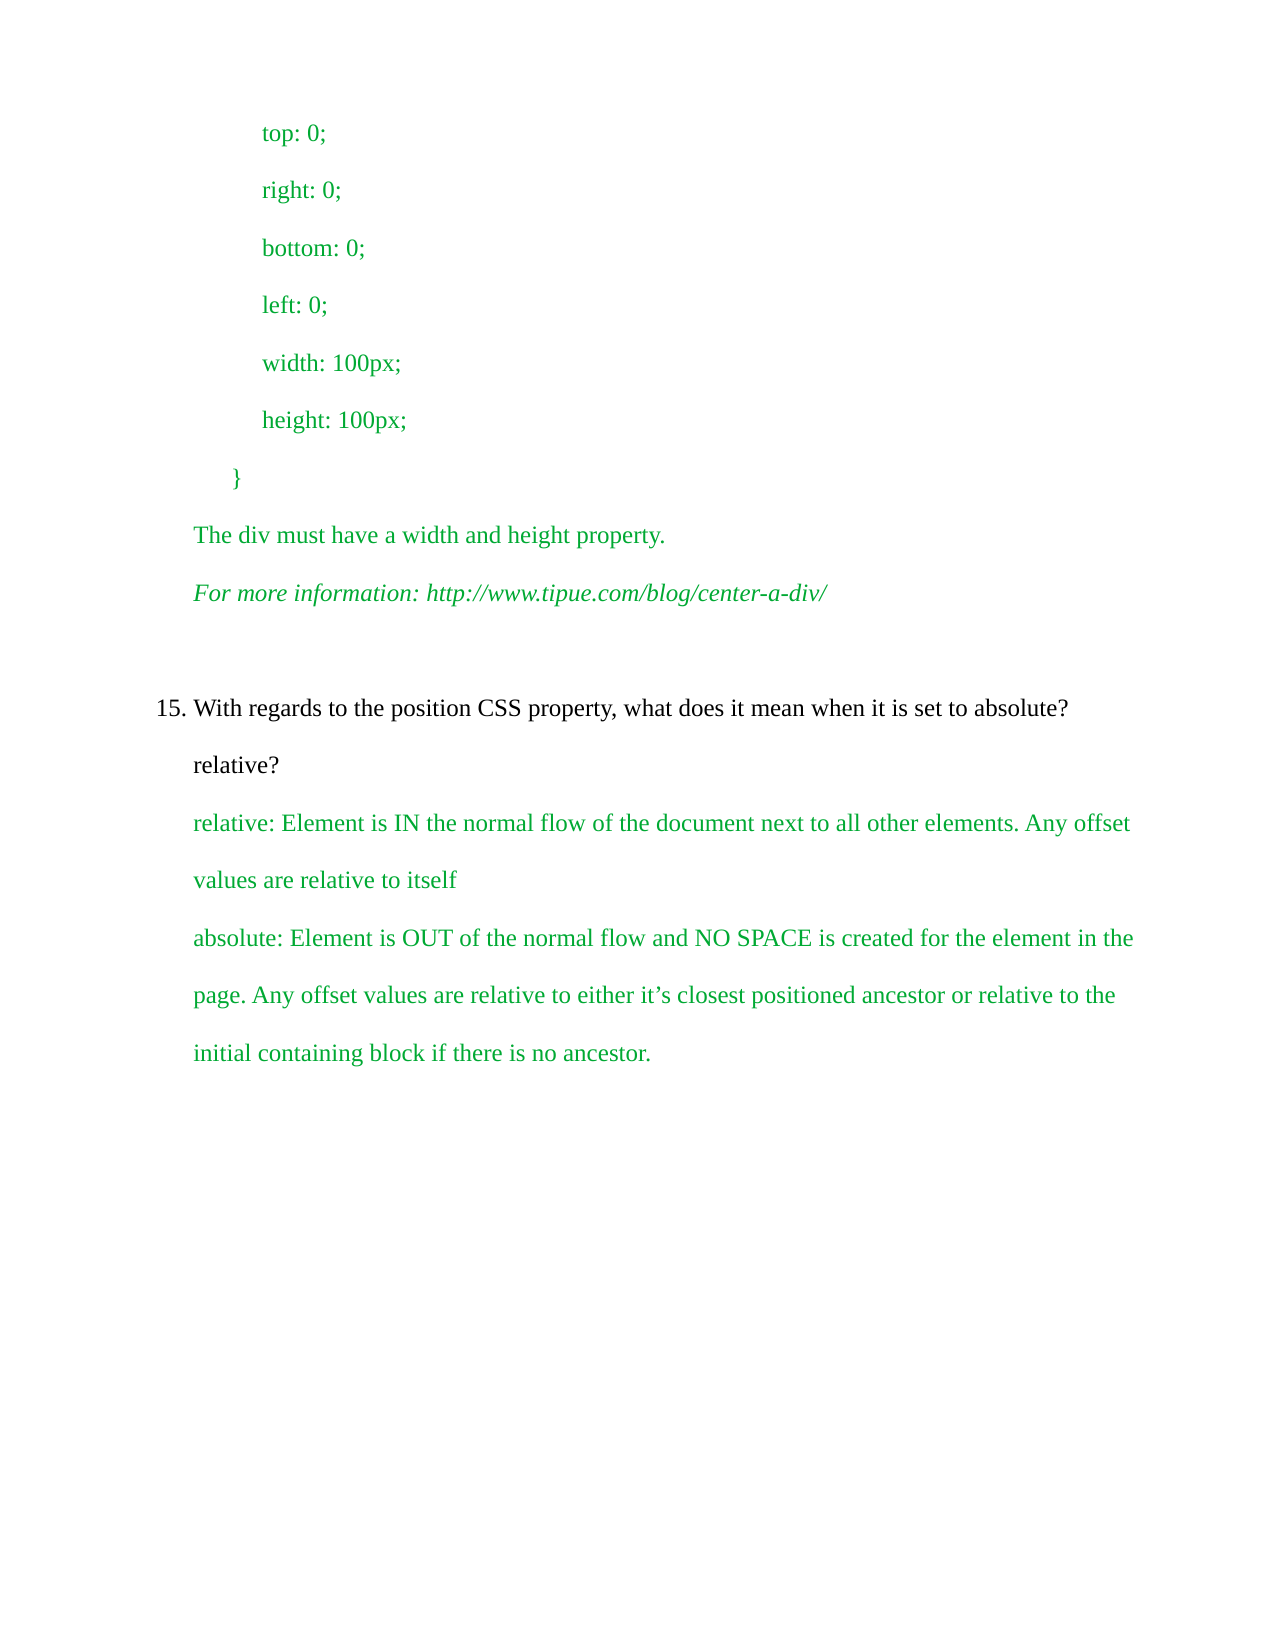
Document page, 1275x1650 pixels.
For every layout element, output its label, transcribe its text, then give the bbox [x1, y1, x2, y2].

list } [193, 463, 1157, 492]
list The div must have a width and height property. For more information: http://www.tipue.com/blog/center-a-div/ [156, 521, 1157, 664]
list bottom: 0; [193, 233, 1157, 262]
list width: 100px; [193, 348, 1157, 377]
list top: 0; [193, 118, 1157, 147]
list height: 100px; [193, 406, 1157, 434]
list With regards to the position CSS property, what does it mean when it is set to absolute? relative? relative: Element is IN the normal flow of the document next to all other elements. Any offset values are relative to itself absolute: Element is OUT of the normal flow and NO SPACE is created for the element in the page. Any offset values are relative to either it’s closest positioned ancestor or relative to the initial containing block if there is no ancestor. [156, 693, 1157, 1067]
list left: 0; [193, 291, 1157, 319]
list right: 0; [193, 176, 1157, 204]
